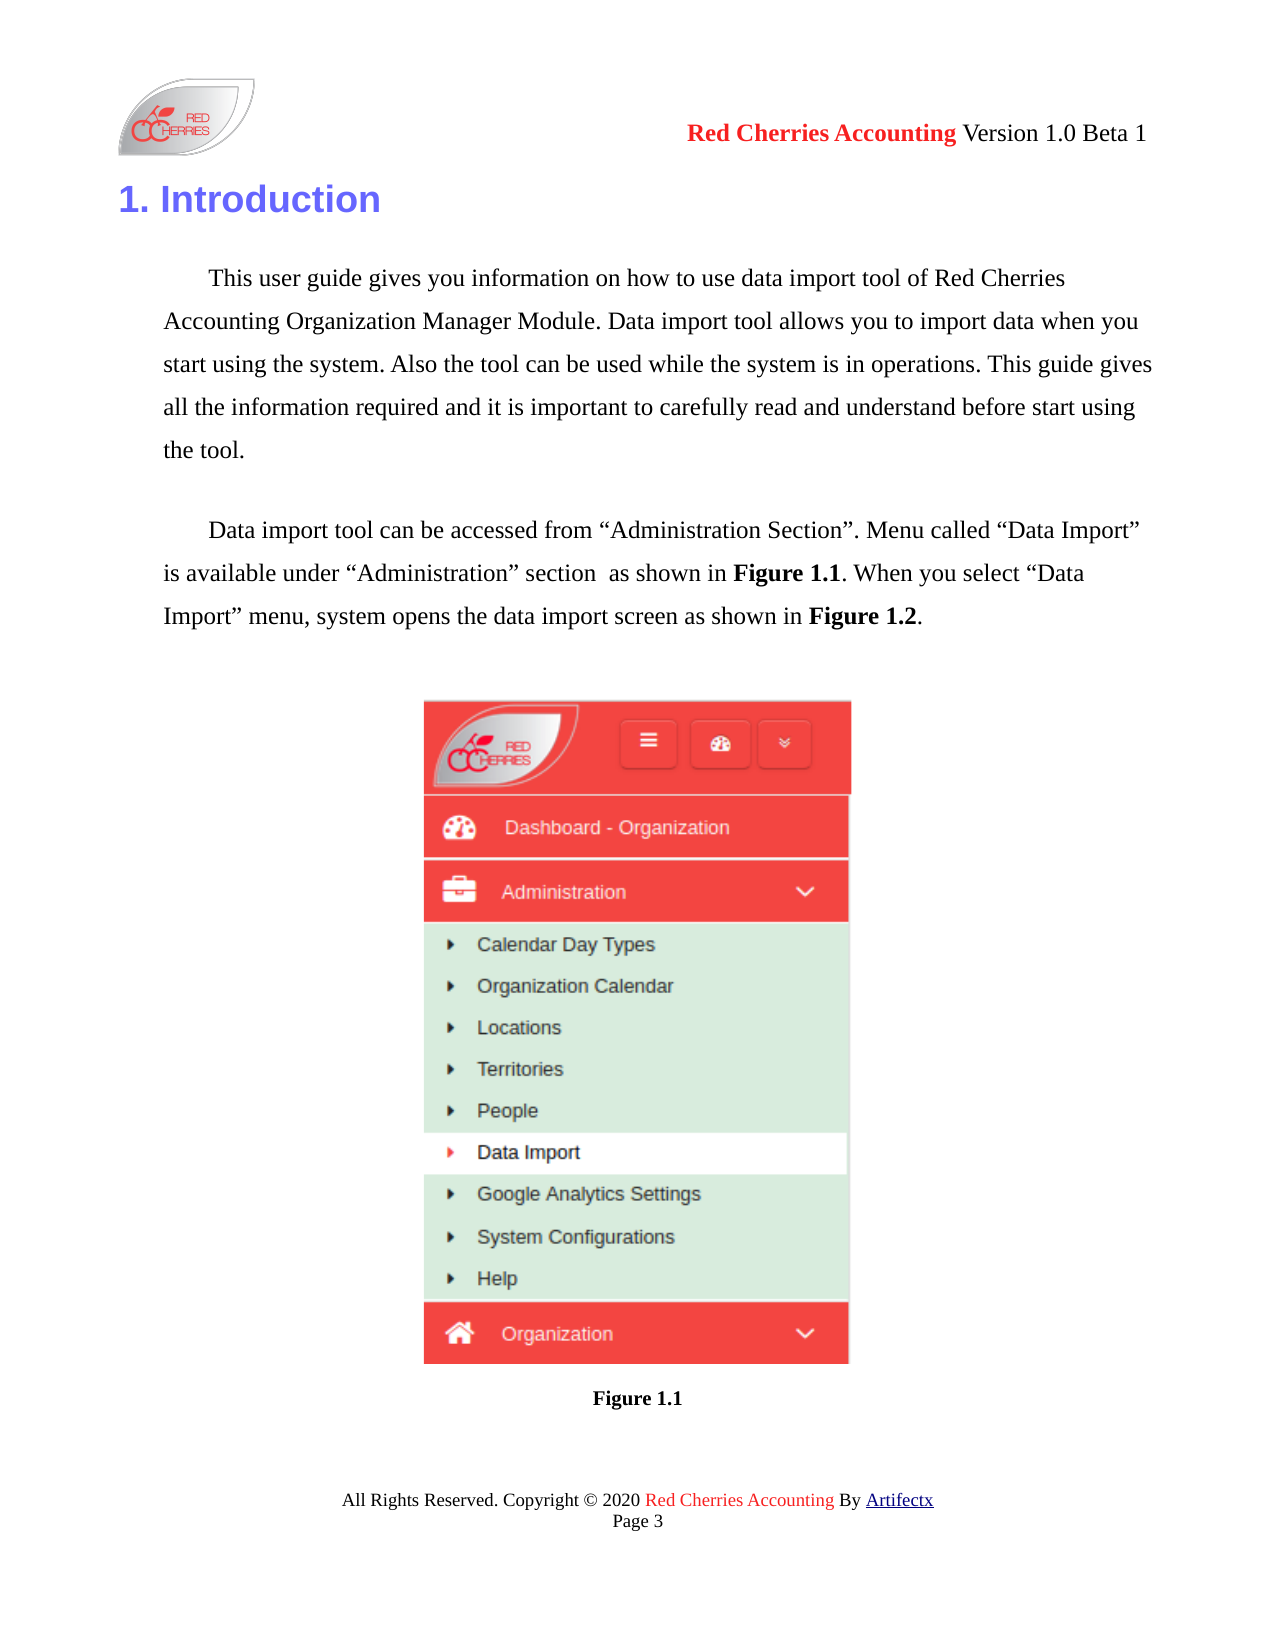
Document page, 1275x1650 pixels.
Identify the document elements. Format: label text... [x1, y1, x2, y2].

text This user guide gives you information on how to use data import tool of Red Cherries Accounting Organization Manager Module. Data import tool allows you to import data when you start using the system. Also the tool can be used while the system is in operations. This guide gives all the information required and it is important to carefully read and understand before start using the tool. [163, 263, 1157, 464]
subtitle 1. Introduction [118, 177, 1157, 221]
text Data import tool can be accessed from “Administration Section”. Menu called “Data Import” is available under “Administration” section as shown in Figure 1.1. When you select “Data Import” menu, system opens the data import screen as shown in Figure 1.2. [163, 515, 1157, 630]
picture [423, 699, 852, 1364]
picture [117, 77, 256, 157]
text Figure 1.1 [118, 1386, 1157, 1410]
